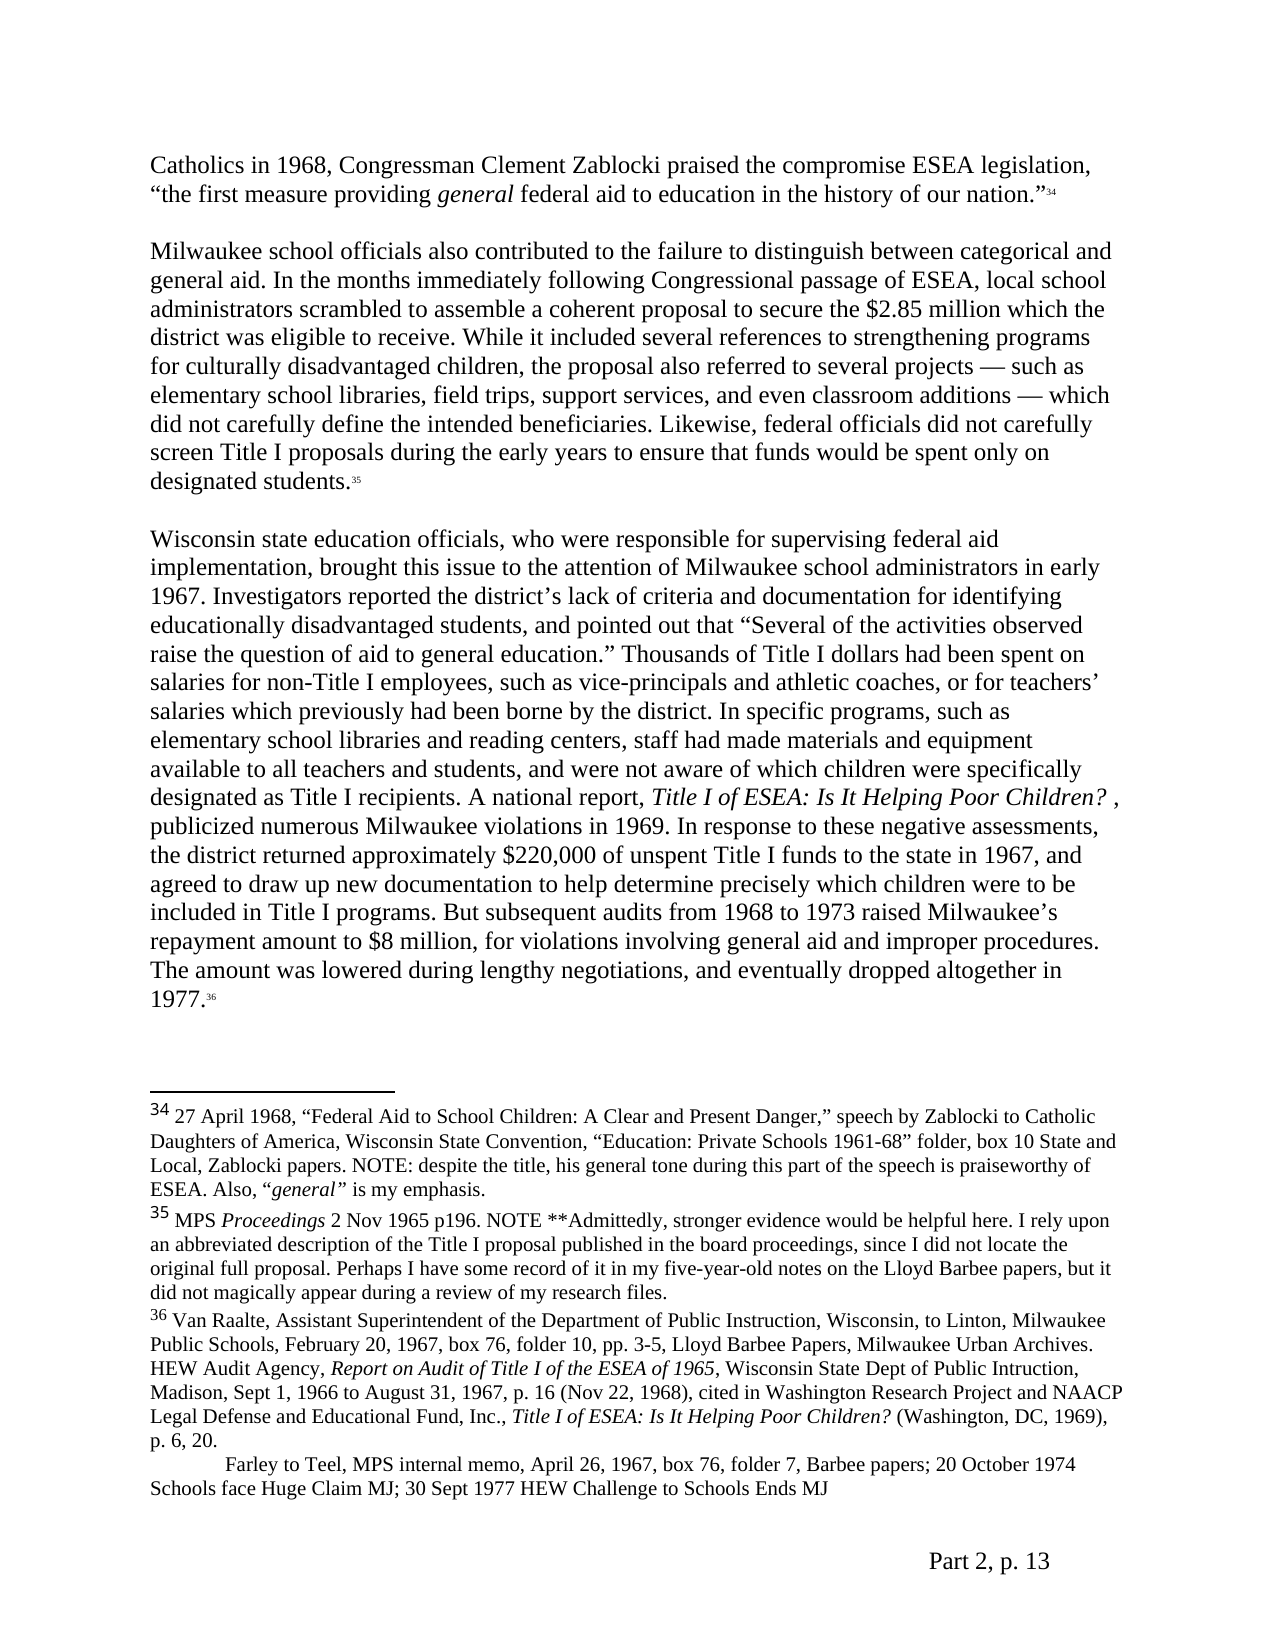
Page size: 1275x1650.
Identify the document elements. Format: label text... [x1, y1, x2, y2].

text Milwaukee school officials also contributed to the failure to distinguish between categorical and general aid. In the months immediately following Congressional passage of ESEA, local school administrators scrambled to assemble a coherent proposal to secure the $2.85 million which the district was eligible to receive. While it included several references to strengthening programs for culturally disadvantaged children, the proposal also referred to several projects — such as elementary school libraries, field trips, support services, and even classroom additions — which did not carefully define the intended beneficiaries. Likewise, federal officials did not carefully screen Title I proposals during the early years to ensure that funds would be spent only on designated students. [150, 236, 1125, 495]
text 27 April 1968, “Federal Aid to School Children: A Clear and Present Danger,” speech by Zablocki to Catholic Daughters of America, Wisconsin State Convention, “Education: Private Schools 1961-68” folder, box 10 State and Local, Zablocki papers. NOTE: despite the title, his general tone during this part of the speech is praiseworthy of ESEA. Also, “general” is my emphasis. [150, 1098, 1125, 1201]
text MPS Proceedings 2 Nov 1965 p196. NOTE **Admittedly, stronger evidence would be helpful here. I rely upon an abbreviated description of the Title I proposal published in the board proceedings, since I did not locate the original full proposal. Perhaps I have some record of it in my five-year-old notes on the Lloyd Barbee papers, but it did not magically appear during a review of my research files. [150, 1201, 1125, 1304]
text Wisconsin state education officials, who were responsible for supervising federal aid implementation, brought this issue to the attention of Milwaukee school administrators in early 1967. Investigators reported the district’s lack of criteria and documentation for identifying educationally disadvantaged students, and pointed out that “Several of the activities observed raise the question of aid to general education.” Thousands of Title I dollars had been spent on salaries for non-Title I employees, such as vice-principals and athletic coaches, or for teachers’ salaries which previously had been borne by the district. In specific programs, such as elementary school libraries and reading centers, staff had made materials and equipment available to all teachers and students, and were not aware of which children were specifically designated as Title I recipients. A national report, Title I of ESEA: Is It Helping Poor Children? , publicized numerous Milwaukee violations in 1969. In response to these negative assessments, the district returned approximately $220,000 of unspent Title I funds to the state in 1967, and agreed to draw up new documentation to help determine precisely which children were to be included in Title I programs. But subsequent audits from 1968 to 1973 raised Milwaukee’s repayment amount to $8 million, for violations involving general aid and improper procedures. The amount was lowered during lengthy negotiations, and eventually dropped altogether in 1977. [150, 524, 1125, 1012]
text Farley to Teel, MPS internal memo, April 26, 1967, box 76, folder 7, Barbee papers; 20 October 1974 Schools face Huge Claim MJ; 30 Sept 1977 HEW Challenge to Schools Ends MJ [150, 1452, 1125, 1500]
text Catholics in 1968, Congressman Clement Zablocki praised the compromise ESEA legislation, “the first measure providing general federal aid to education in the history of our nation.” [150, 150, 1125, 207]
text HEW Audit Agency, Report on Audit of Title I of the ESEA of 1965, Wisconsin State Dept of Public Intruction, Madison, Sept 1, 1966 to August 31, 1967, p. 16 (Nov 22, 1968), cited in Washington Research Project and NAACP Legal Defense and Educational Fund, Inc., Title I of ESEA: Is It Helping Poor Children? (Washington, DC, 1969), p. 6, 20. [150, 1356, 1125, 1452]
text Van Raalte, Assistant Superintendent of the Department of Public Instruction, Wisconsin, to Linton, Milwaukee Public Schools, February 20, 1967, box 76, folder 10, pp. 3-5, Lloyd Barbee Papers, Milwaukee Urban Archives. [150, 1304, 1125, 1356]
